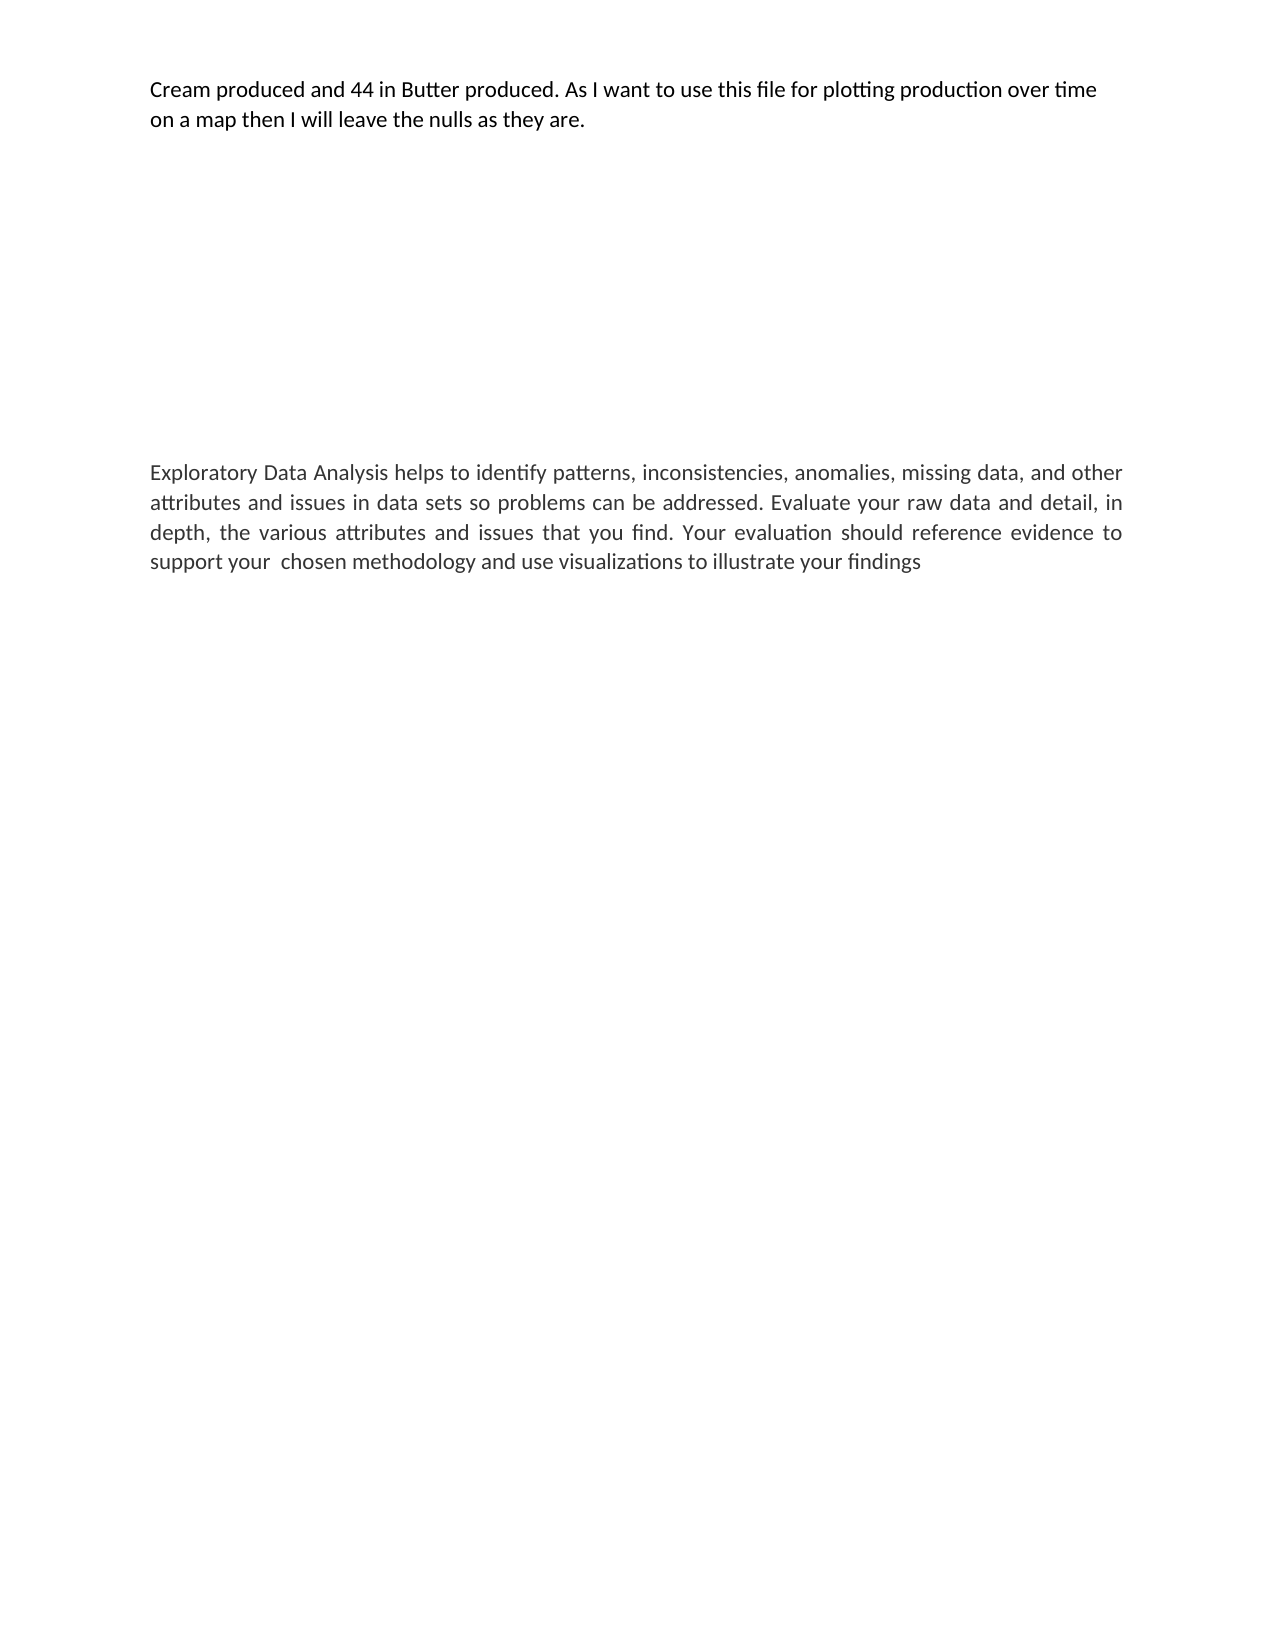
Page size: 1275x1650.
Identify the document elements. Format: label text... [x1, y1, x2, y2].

text Cream produced and 44 in Butter produced. As I want to use this file for plotting production over time on a map then I will leave the nulls as they are. [150, 75, 1125, 133]
text Exploratory Data Analysis helps to identify patterns, inconsistencies, anomalies, missing data, and other attributes and issues in data sets so problems can be addressed. Evaluate your raw data and detail, in depth, the various attributes and issues that you find. Your evaluation should reference evidence to support your chosen methodology and use visualizations to illustrate your findings [150, 458, 1125, 576]
